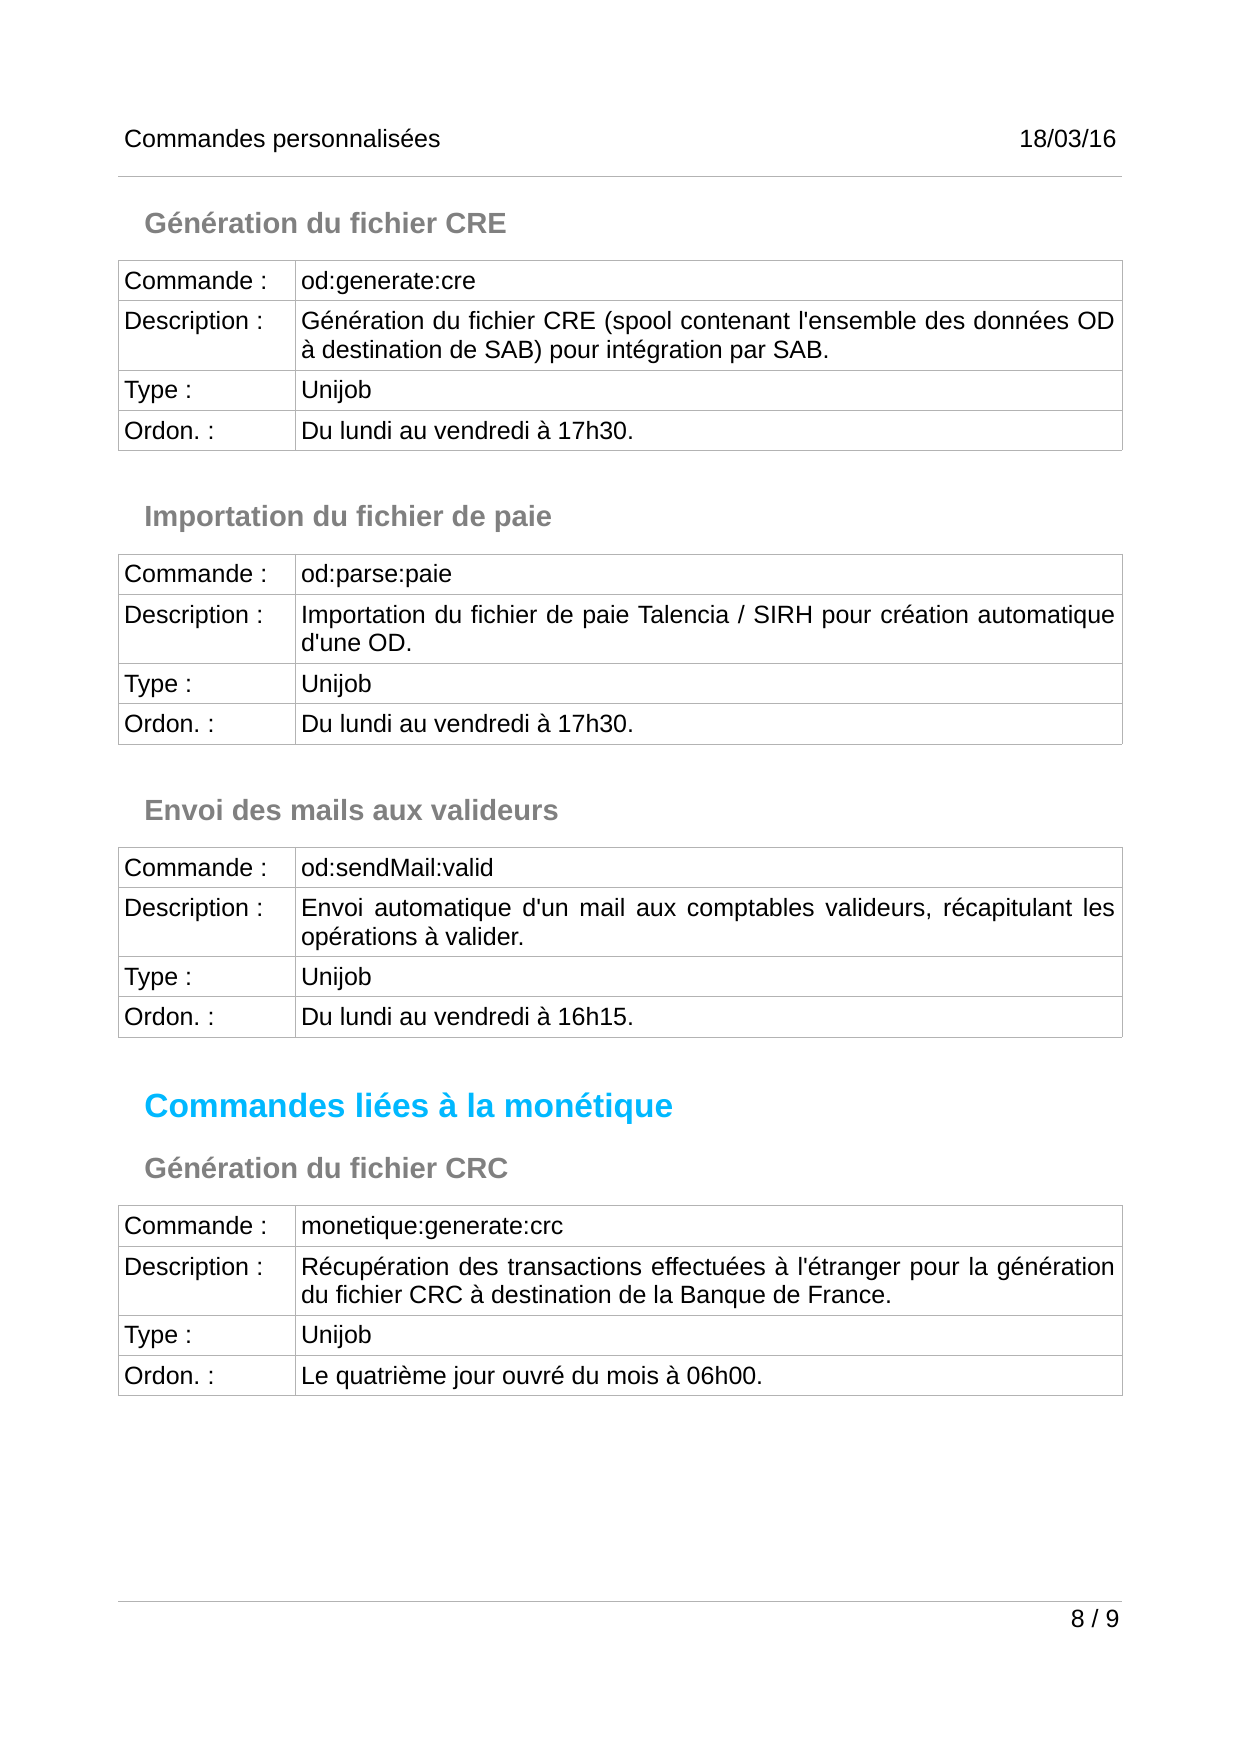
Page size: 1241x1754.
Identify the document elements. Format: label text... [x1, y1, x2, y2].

table_cell Génération du fichier CRE (spool contenant l'ensemble des données OD à destination de SAB) pour intégration par SAB. [296, 301, 1122, 369]
table_cell Type : [119, 371, 295, 410]
table_header od:parse:paie [296, 555, 1122, 594]
table_cell Description : [119, 1247, 295, 1315]
table_header Commande : [119, 555, 295, 594]
table_cell Envoi automatique d'un mail aux comptables valideurs, récapitulant les opérations à valider. [296, 888, 1122, 956]
table_cell Description : [119, 595, 295, 663]
table_cell Description : [119, 301, 295, 369]
table_cell Unijob [296, 1316, 1122, 1355]
subtitle Envoi des mails aux valideurs [144, 793, 1122, 826]
subtitle Génération du fichier CRC [144, 1151, 1122, 1185]
table_cell Ordon. : [119, 997, 295, 1037]
table_cell Description : [119, 888, 295, 956]
table_cell Unijob [296, 371, 1122, 410]
table_cell Unijob [296, 957, 1122, 996]
table_cell Type : [119, 957, 295, 996]
subtitle Importation du fichier de paie [144, 499, 1122, 533]
subtitle Génération du fichier CRE [144, 206, 1122, 239]
table_cell Le quatrième jour ouvré du mois à 06h00. [296, 1356, 1122, 1395]
table_header od:generate:cre [296, 261, 1122, 300]
table_cell Type : [119, 1316, 295, 1355]
table_header Commande : [119, 261, 295, 300]
table_cell Ordon. : [119, 411, 295, 450]
table_header monetique:generate:crc [296, 1206, 1122, 1246]
table_cell Unijob [296, 664, 1122, 703]
table_cell Ordon. : [119, 704, 295, 743]
table_cell Ordon. : [119, 1356, 295, 1395]
table_cell Type : [119, 664, 295, 703]
table_cell Du lundi au vendredi à 16h15. [296, 997, 1122, 1037]
table_cell Importation du fichier de paie Talencia / SIRH pour création automatique d'une OD. [296, 595, 1122, 663]
subtitle Commandes liées à la monétique [144, 1086, 1122, 1124]
table_cell Récupération des transactions effectuées à l'étranger pour la génération du fichier CRC à destination de la Banque de France. [296, 1247, 1122, 1315]
table_header od:sendMail:valid [296, 848, 1122, 887]
table_header Commande : [119, 848, 295, 887]
table_cell Du lundi au vendredi à 17h30. [296, 411, 1122, 450]
table_header Commande : [119, 1206, 295, 1246]
table_cell Du lundi au vendredi à 17h30. [296, 704, 1122, 743]
